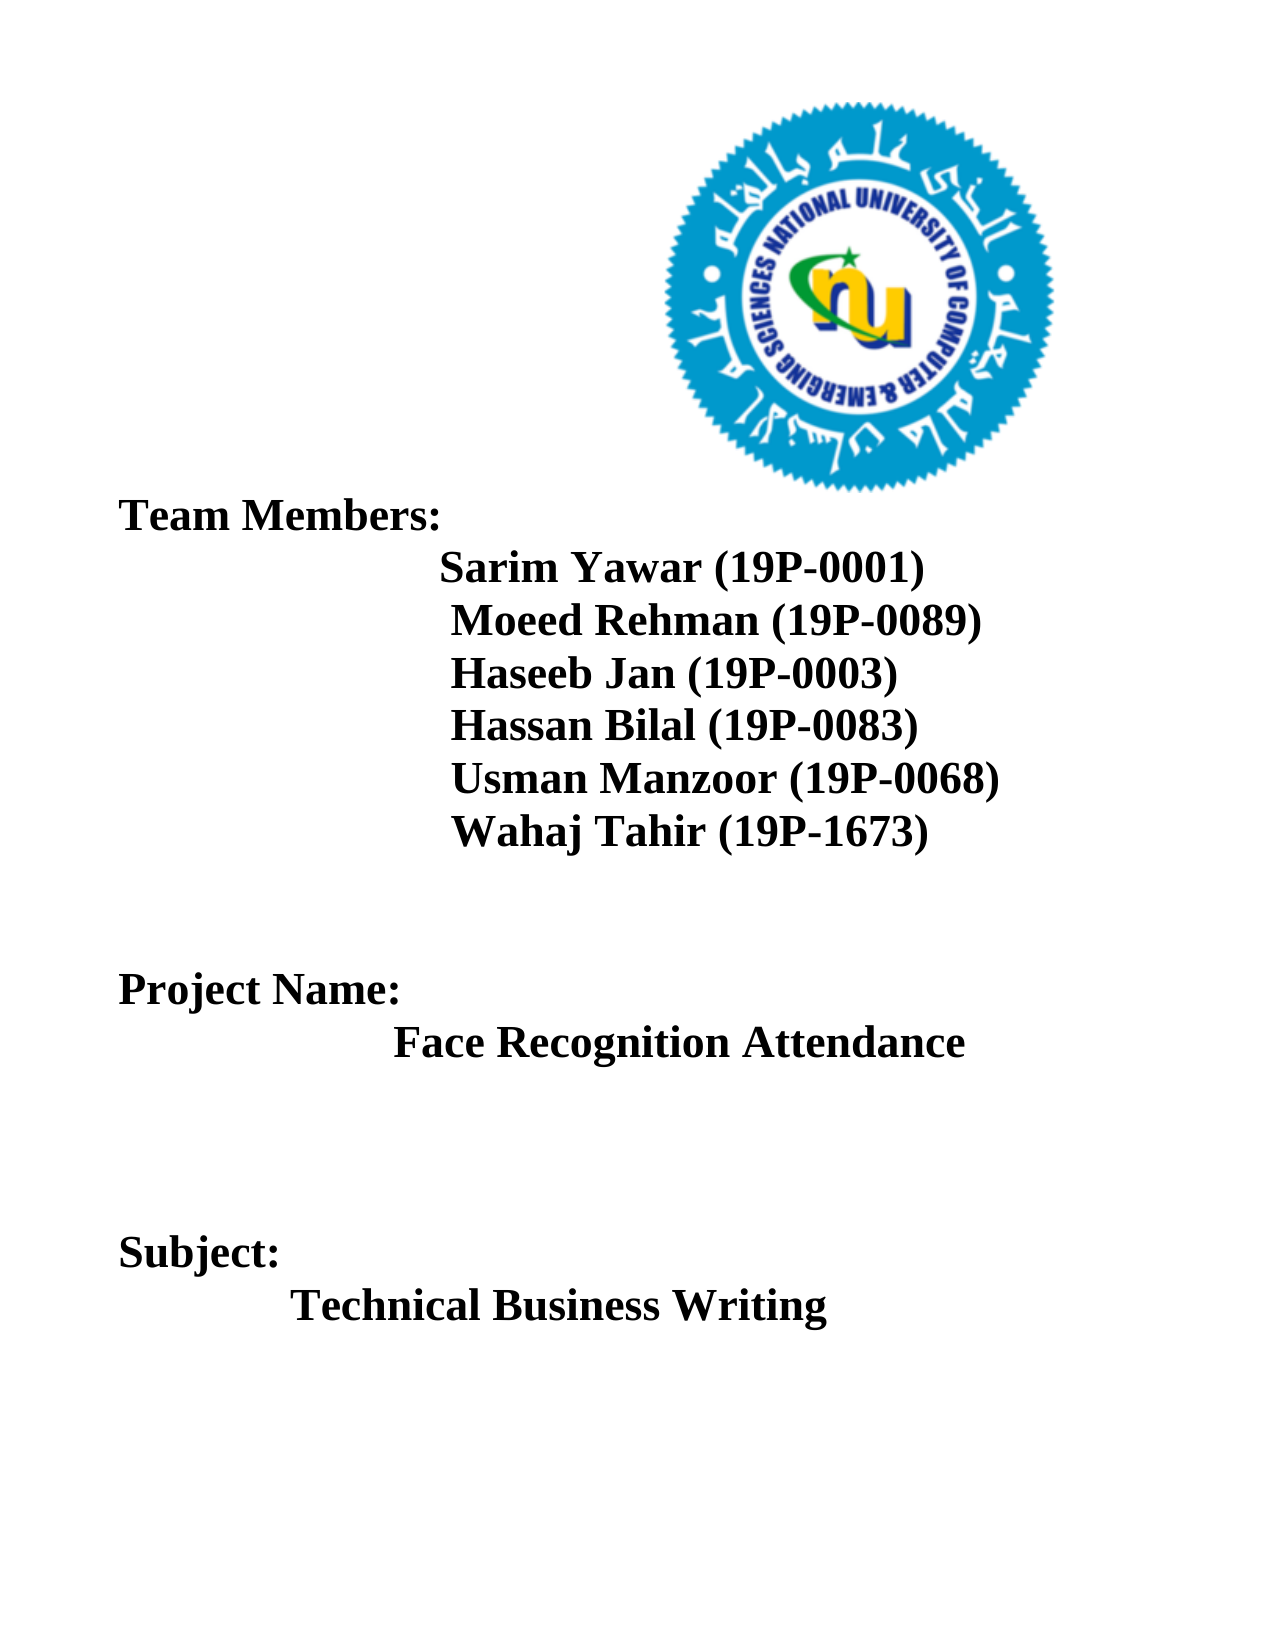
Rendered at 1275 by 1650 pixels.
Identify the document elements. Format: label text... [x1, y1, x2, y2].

picture [664, 102, 1055, 493]
text Technical Business Writing [118, 1278, 1157, 1330]
text Project Name: [118, 961, 1157, 1014]
text Hassan Bilal (19P-0083) [118, 698, 1157, 751]
text Subject: [118, 1225, 1157, 1278]
text Team Members: [118, 487, 1157, 540]
text Wahaj Tahir (19P-1673) [118, 803, 1157, 856]
text Moeed Rehman (19P-0089) [118, 592, 1157, 645]
text Usman Manzoor (19P-0068) [118, 751, 1157, 803]
text Face Recognition Attendance [118, 1014, 1157, 1067]
text Sarim Yawar (19P-0001) [118, 540, 1157, 592]
text Haseeb Jan (19P-0003) [118, 645, 1157, 698]
